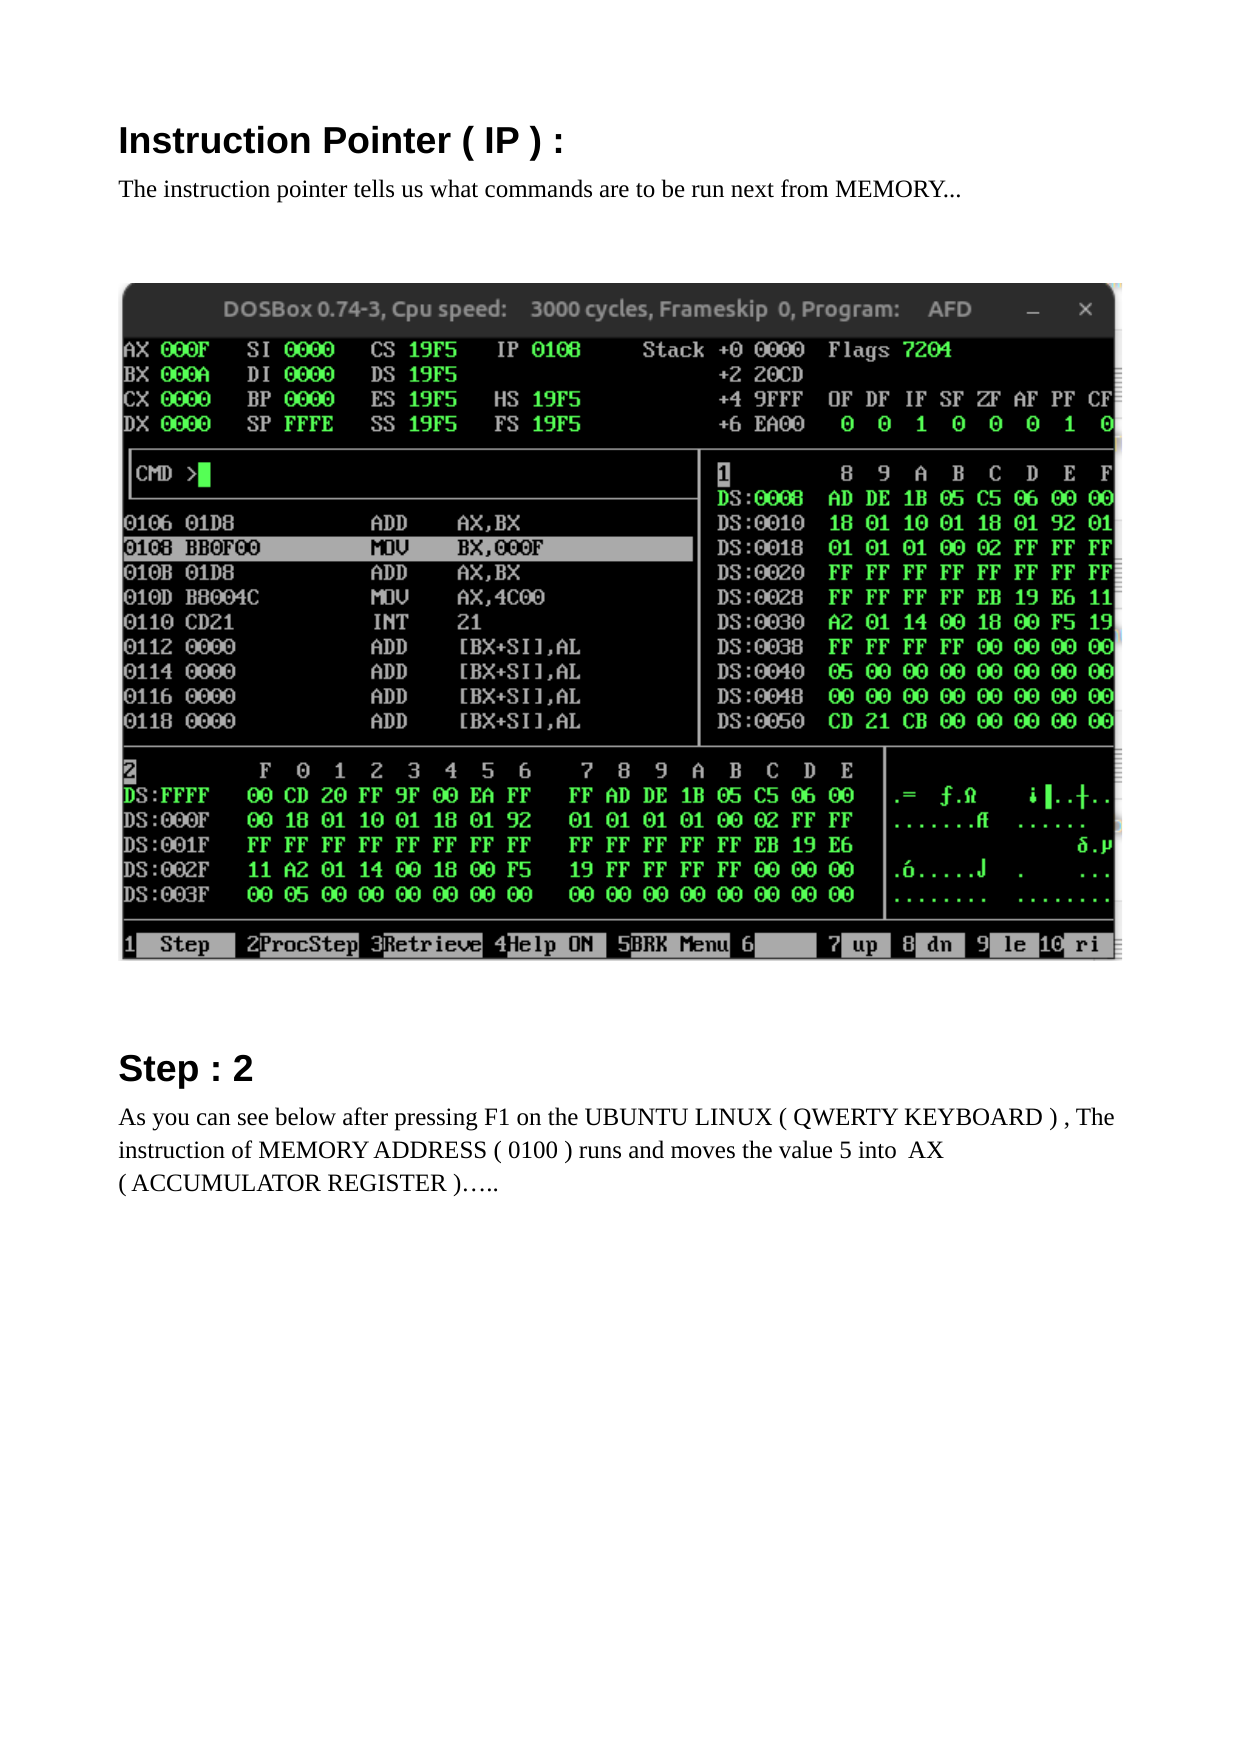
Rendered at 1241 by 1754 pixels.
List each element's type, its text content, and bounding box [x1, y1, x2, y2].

picture [118, 283, 1123, 961]
text As you can see below after pressing F1 on the UBUNTU LINUX ( QWERTY KEYBOARD ) , The instruction of MEMORY ADDRESS ( 0100 ) runs and moves the value 5 into AX ( ACCUMULATOR REGISTER )….. [118, 1102, 1122, 1197]
subtitle Instruction Pointer ( IP ) : [118, 118, 1122, 161]
text The instruction pointer tells us what commands are to be run next from MEMORY... [118, 174, 1122, 202]
subtitle Step : 2 [118, 961, 1122, 1090]
subtitle [118, 246, 1122, 283]
